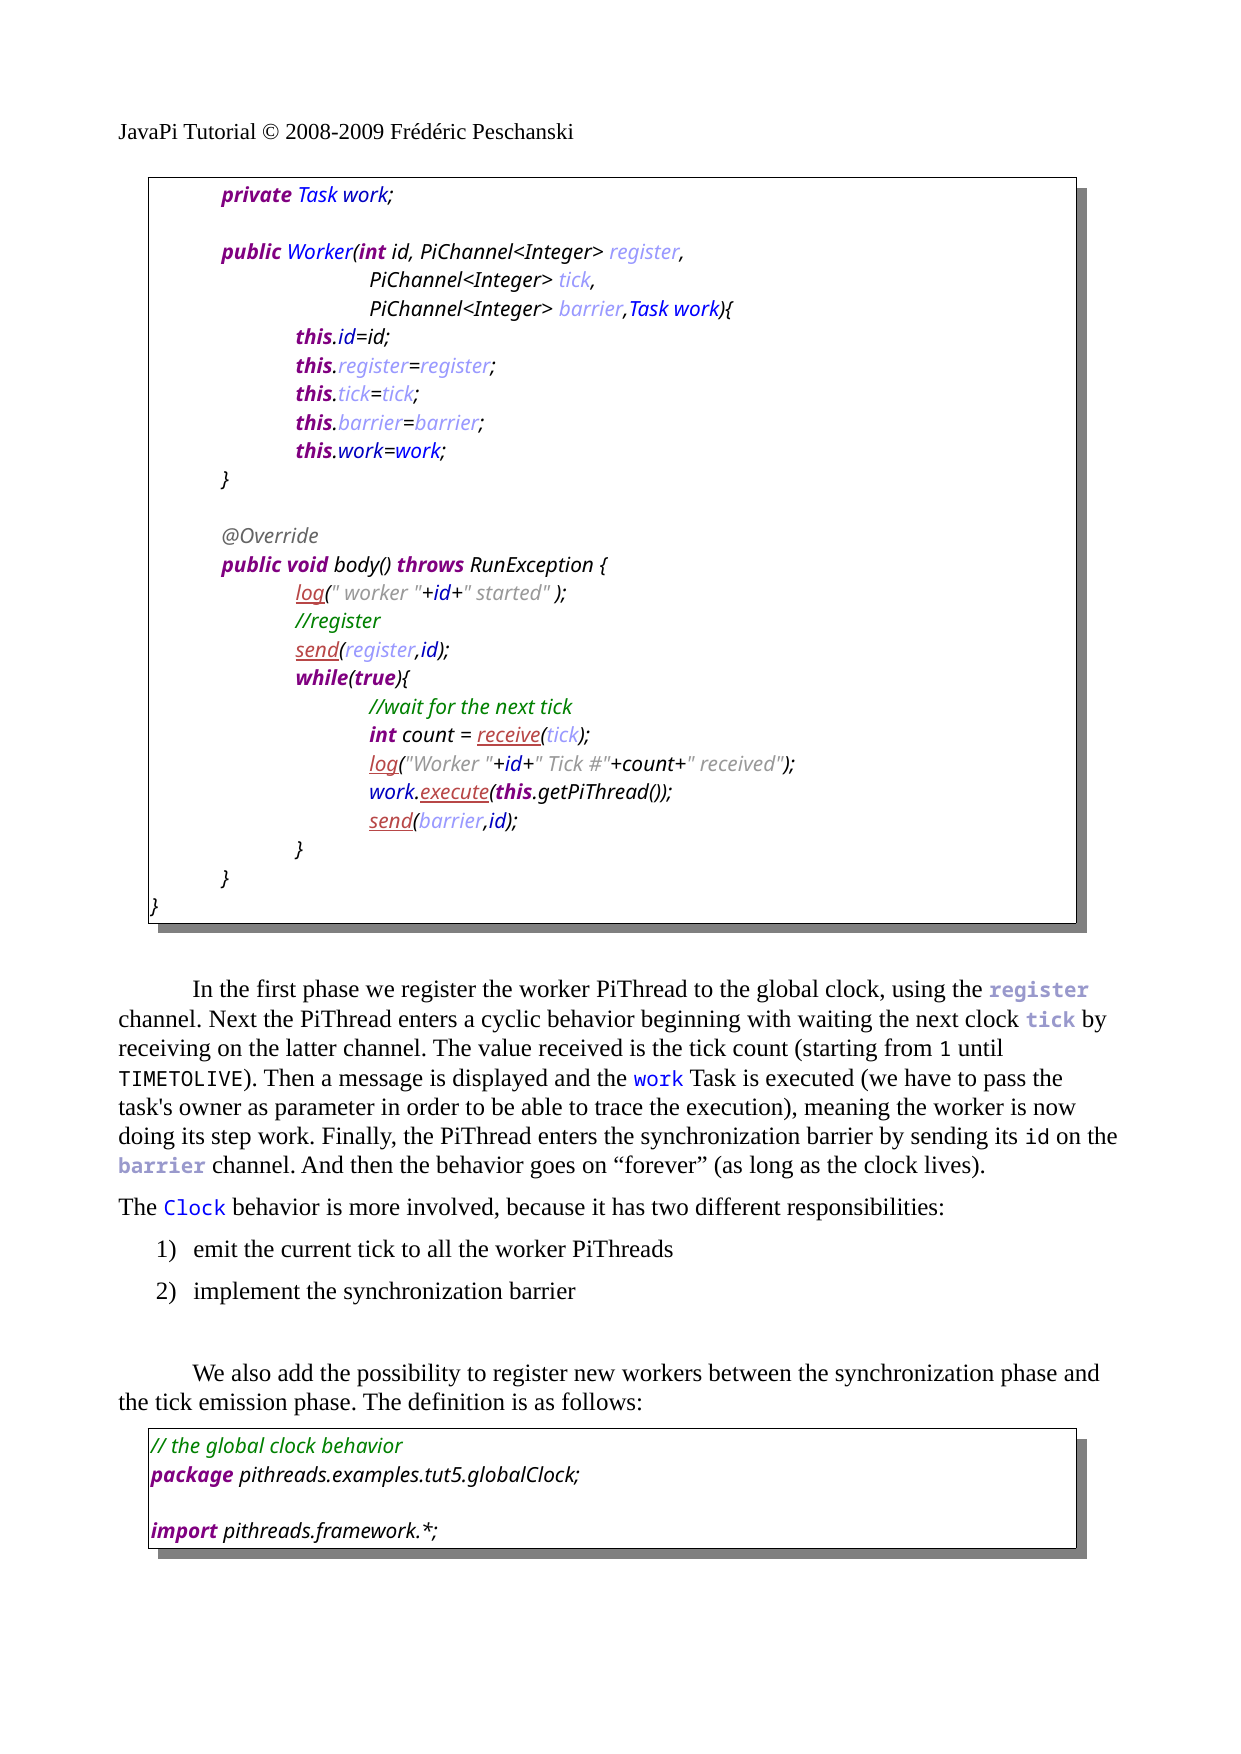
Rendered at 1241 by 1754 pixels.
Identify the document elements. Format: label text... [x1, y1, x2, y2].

text } [149, 859, 1076, 888]
text public void body() throws RunException { [149, 547, 1076, 575]
text The Clock behavior is more involved, because it has two different responsibilities: [118, 1192, 1122, 1222]
text } [149, 831, 1076, 859]
text //wait for the next tick [149, 689, 1076, 717]
text while(true){ [149, 661, 1076, 689]
text import pithreads.framework.*; [149, 1513, 1076, 1548]
text We also add the possibility to register new workers between the synchronization phase and the tick emission phase. The definition is as follows: [118, 1358, 1122, 1416]
text In the first phase we register the worker PiThread to the global clock, using the register channel. Next the PiThread enters a cyclic behavior beginning with waiting the next clock tick by receiving on the latter channel. The value received is the tick count (starting from 1 until TIMETOLIVE). Then a message is displayed and the work Task is executed (we have to pass the task's owner as parameter in order to be able to trace the execution), meaning the worker is now doing its step work. Finally, the PiThread enters the synchronization barrier by sending its id on the barrier channel. And then the behavior goes on “forever” (as long as the clock lives). [118, 974, 1122, 1180]
text this.id=id; [149, 319, 1076, 348]
text send(register,id); [149, 632, 1076, 661]
text work.execute(this.getPiThread()); [149, 774, 1076, 803]
list implement the synchronization barrier [156, 1276, 1122, 1304]
text // the global clock behavior [149, 1429, 1076, 1457]
text log(" worker "+id+" started" ); [149, 575, 1076, 604]
text public Worker(int id, PiChannel<Integer> register, [149, 234, 1076, 262]
text @Override [149, 518, 1076, 547]
text //register [149, 604, 1076, 632]
text this.register=register; [149, 348, 1076, 376]
list emit the current tick to all the worker PiThreads [156, 1234, 1122, 1263]
text log("Worker "+id+" Tick #"+count+" received"); [149, 746, 1076, 774]
text send(barrier,id); [149, 803, 1076, 831]
text } [149, 461, 1076, 493]
text this.barrier=barrier; [149, 404, 1076, 433]
text this.tick=tick; [149, 376, 1076, 404]
text this.work=work; [149, 433, 1076, 461]
text } [149, 888, 1076, 922]
text PiChannel<Integer> barrier,Task work){ [149, 291, 1076, 319]
text package pithreads.examples.tut5.globalClock; [149, 1457, 1076, 1488]
text private Task work; [149, 178, 1076, 208]
text PiChannel<Integer> tick, [149, 262, 1076, 291]
text int count = receive(tick); [149, 717, 1076, 746]
